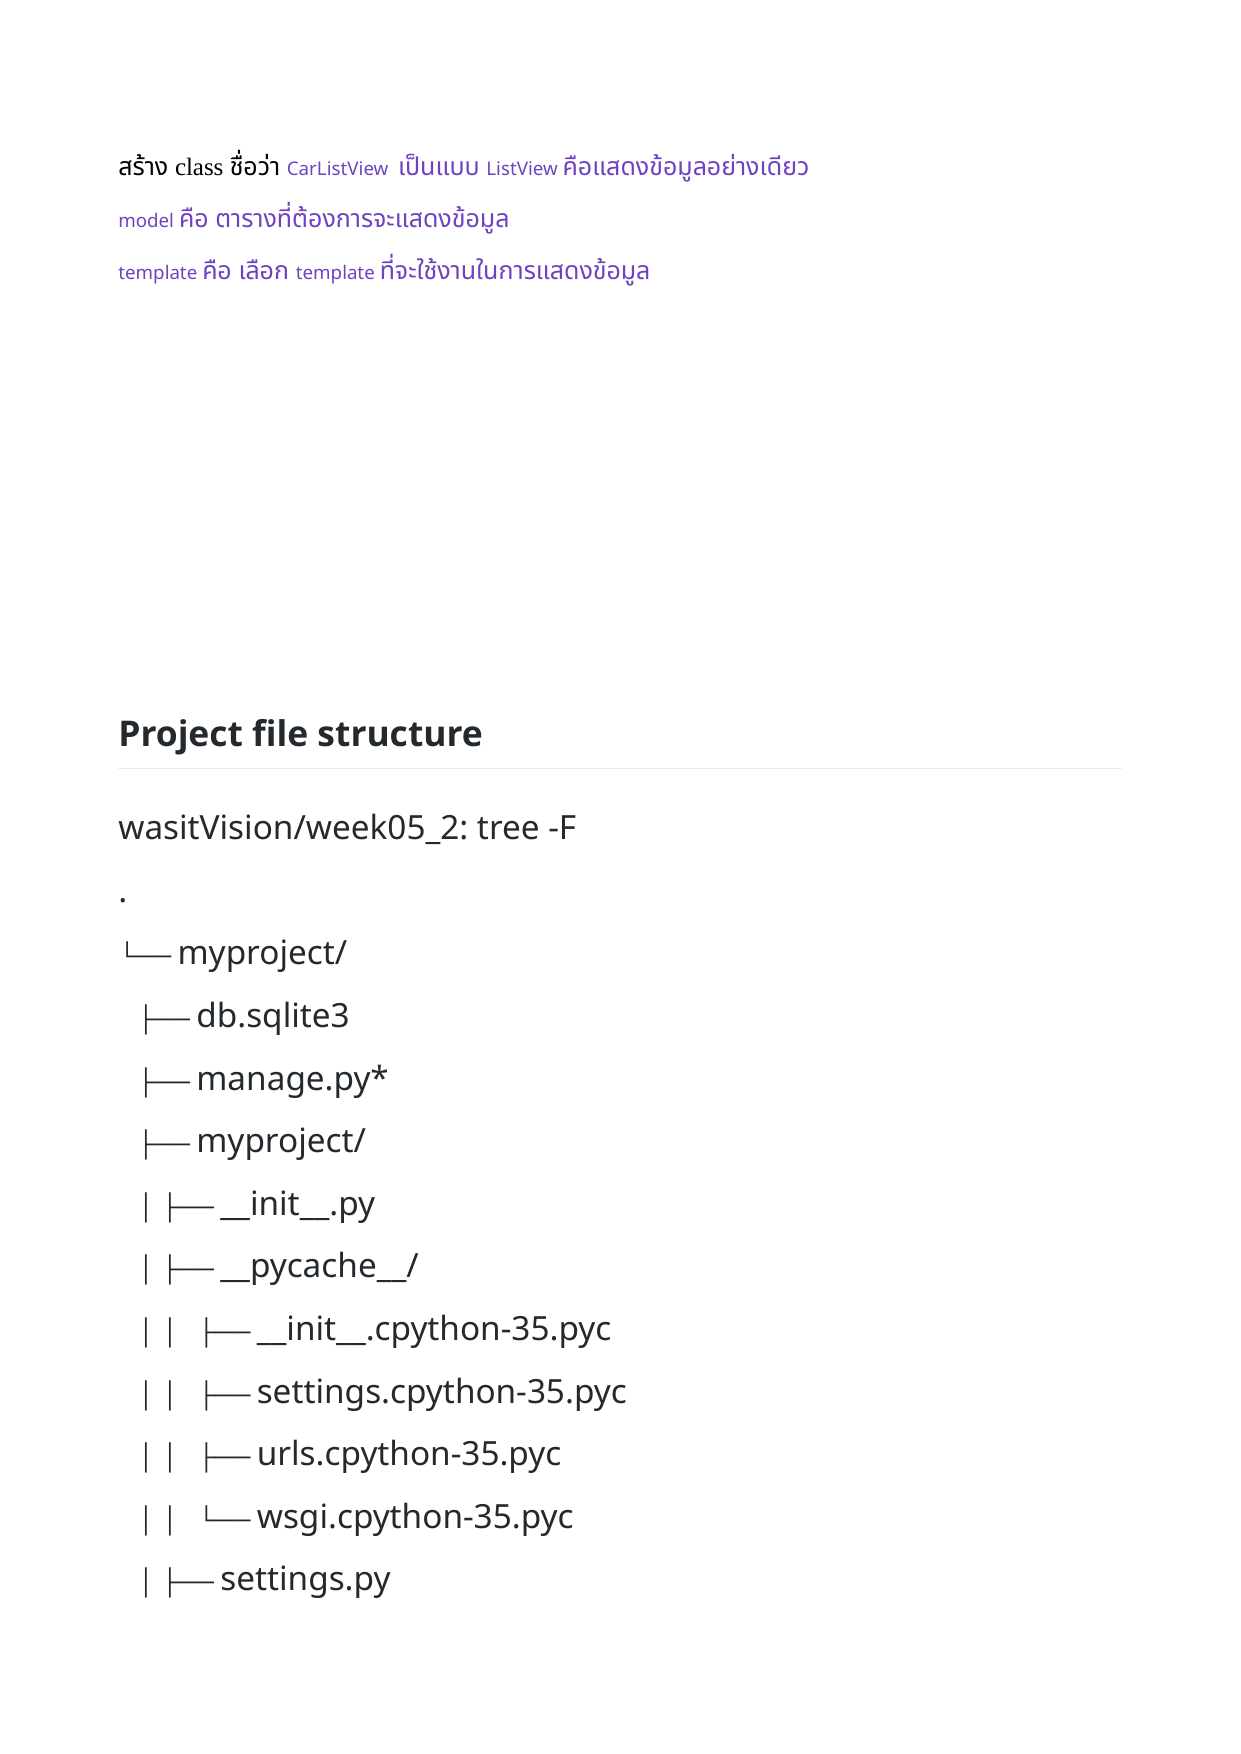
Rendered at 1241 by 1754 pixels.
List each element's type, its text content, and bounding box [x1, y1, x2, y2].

text ├── db.sqlite3 [118, 992, 1122, 1037]
text ├── myproject/ [118, 1117, 1122, 1162]
text │ │ ├── __init__.cpython-35.pyc [118, 1305, 1122, 1350]
text model คือ ตารางที่ต้องการจะแสดงข้อมูล [118, 205, 1122, 237]
text │ ├── __pycache__/ [118, 1242, 1122, 1288]
text │ │ ├── settings.cpython-35.pyc [118, 1367, 1122, 1413]
text template คือ เลือก template ที่จะใช้งานในการแสดงข้อมูล [118, 257, 1122, 653]
subtitle Project file structure [118, 709, 1122, 768]
text │ │ ├── urls.cpython-35.pyc [118, 1430, 1122, 1475]
text │ │ └── wsgi.cpython-35.pyc [118, 1493, 1122, 1538]
text │ ├── settings.py [118, 1555, 1122, 1601]
text ├── manage.py* [118, 1054, 1122, 1100]
text wasitVision/week05_2: tree -F [118, 804, 1122, 849]
text └── myproject/ [118, 929, 1122, 974]
text สร้าง class ชื่อว่า CarListView เป็นแบบ ListView คือแสดงข้อมูลอย่างเดียว [118, 118, 1122, 185]
text │ ├── __init__.py [118, 1179, 1122, 1225]
text . [118, 867, 1122, 912]
